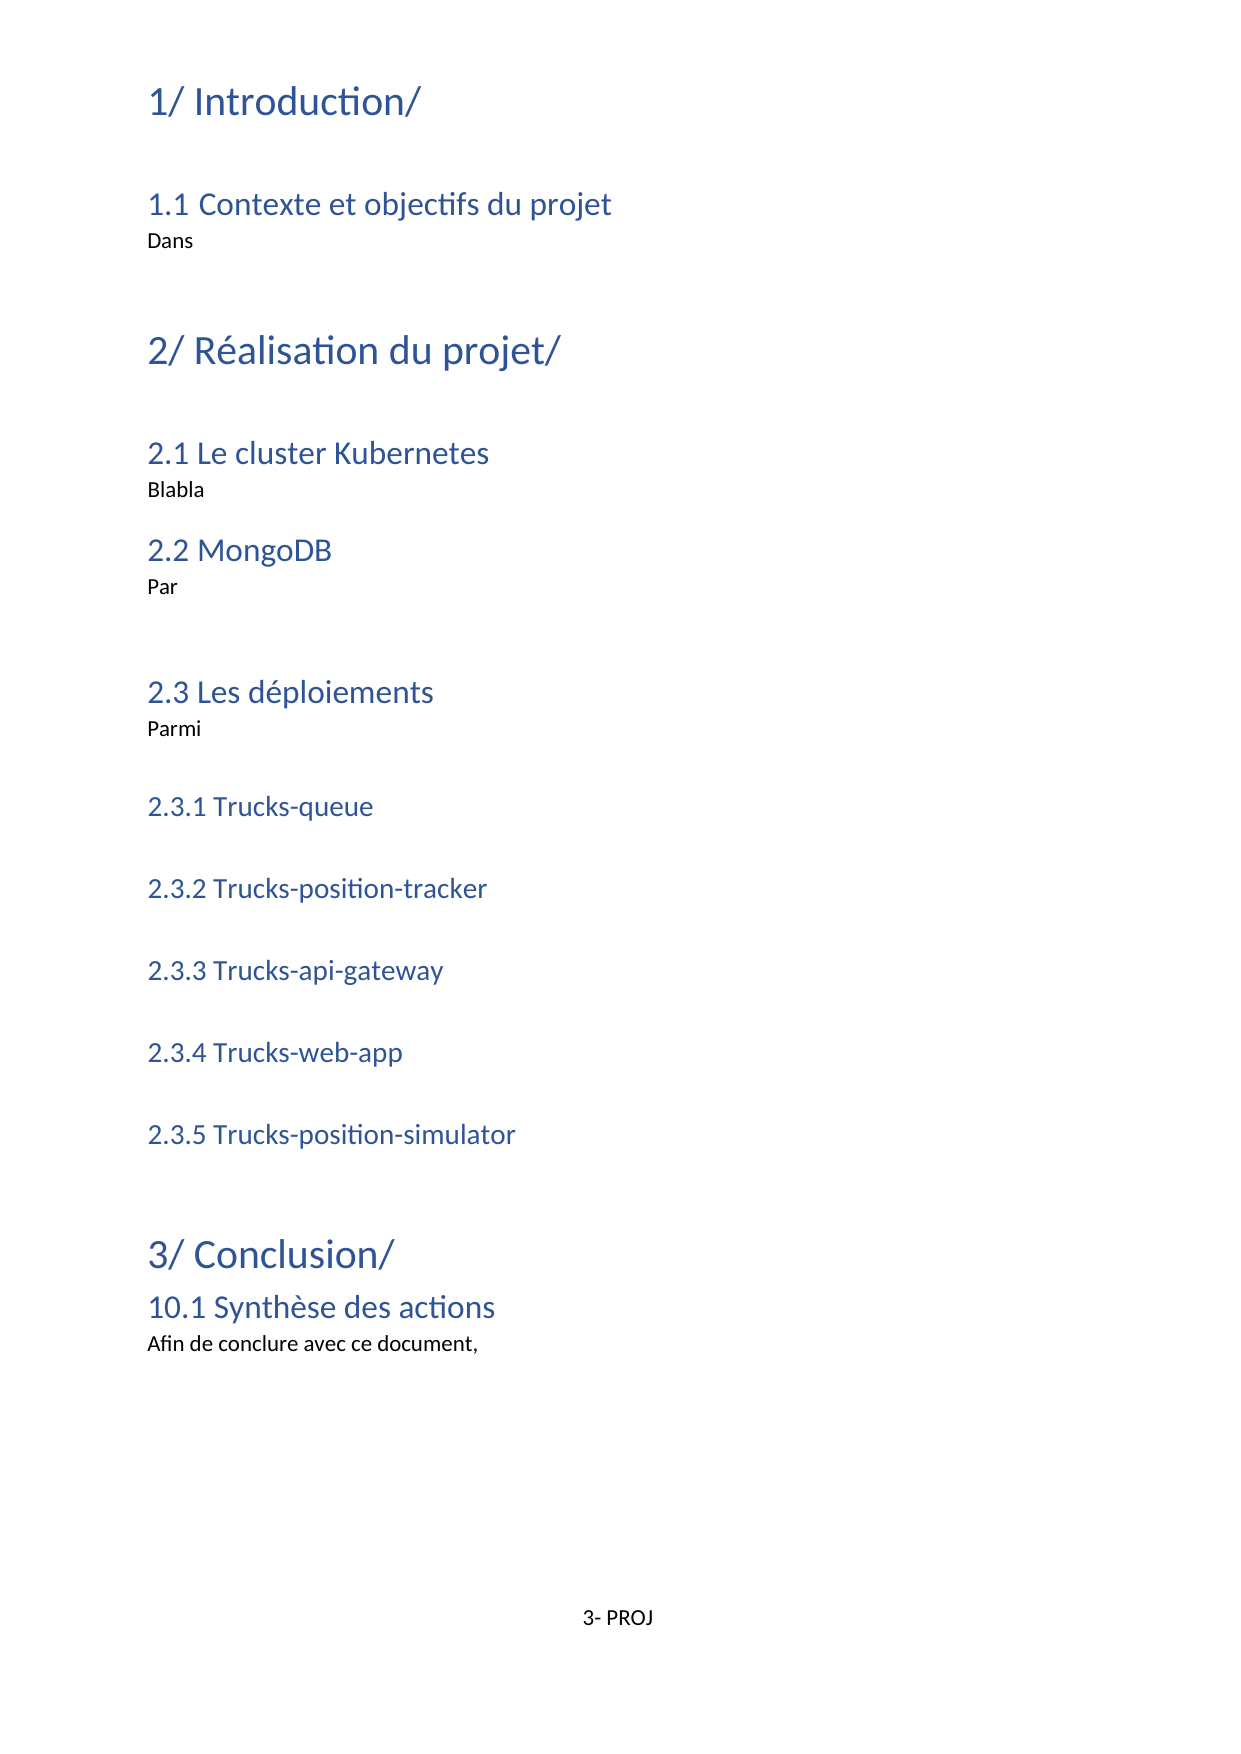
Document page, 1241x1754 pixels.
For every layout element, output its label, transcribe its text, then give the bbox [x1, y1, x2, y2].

text Dans [147, 226, 1093, 254]
subtitle 2.3.4 Trucks-web-app [147, 1034, 1093, 1069]
subtitle 2/ Réalisation du projet/ [147, 324, 1093, 375]
subtitle 2.3.1 Trucks-queue [147, 788, 1093, 824]
subtitle 10.1 Synthèse des actions [147, 1286, 1093, 1327]
subtitle 1.1 Contexte et objectifs du projet [147, 183, 1093, 224]
text Afin de conclure avec ce document, [147, 1329, 1093, 1357]
text Par [147, 572, 1093, 601]
subtitle 2.1 Le cluster Kubernetes [147, 432, 1093, 473]
subtitle 2.2 MongoDB [147, 529, 1093, 570]
subtitle 1/ Introduction/ [147, 75, 1093, 126]
text Blabla [147, 476, 1093, 503]
subtitle 2.3 Les déploiements [147, 671, 1093, 712]
subtitle 3/ Conclusion/ [147, 1228, 1093, 1278]
subtitle 2.3.3 Trucks-api-gateway [147, 952, 1093, 988]
subtitle 2.3.2 Trucks-position-tracker [147, 870, 1093, 906]
text Parmi [147, 714, 1093, 742]
subtitle 2.3.5 Trucks-position-simulator [147, 1116, 1093, 1152]
